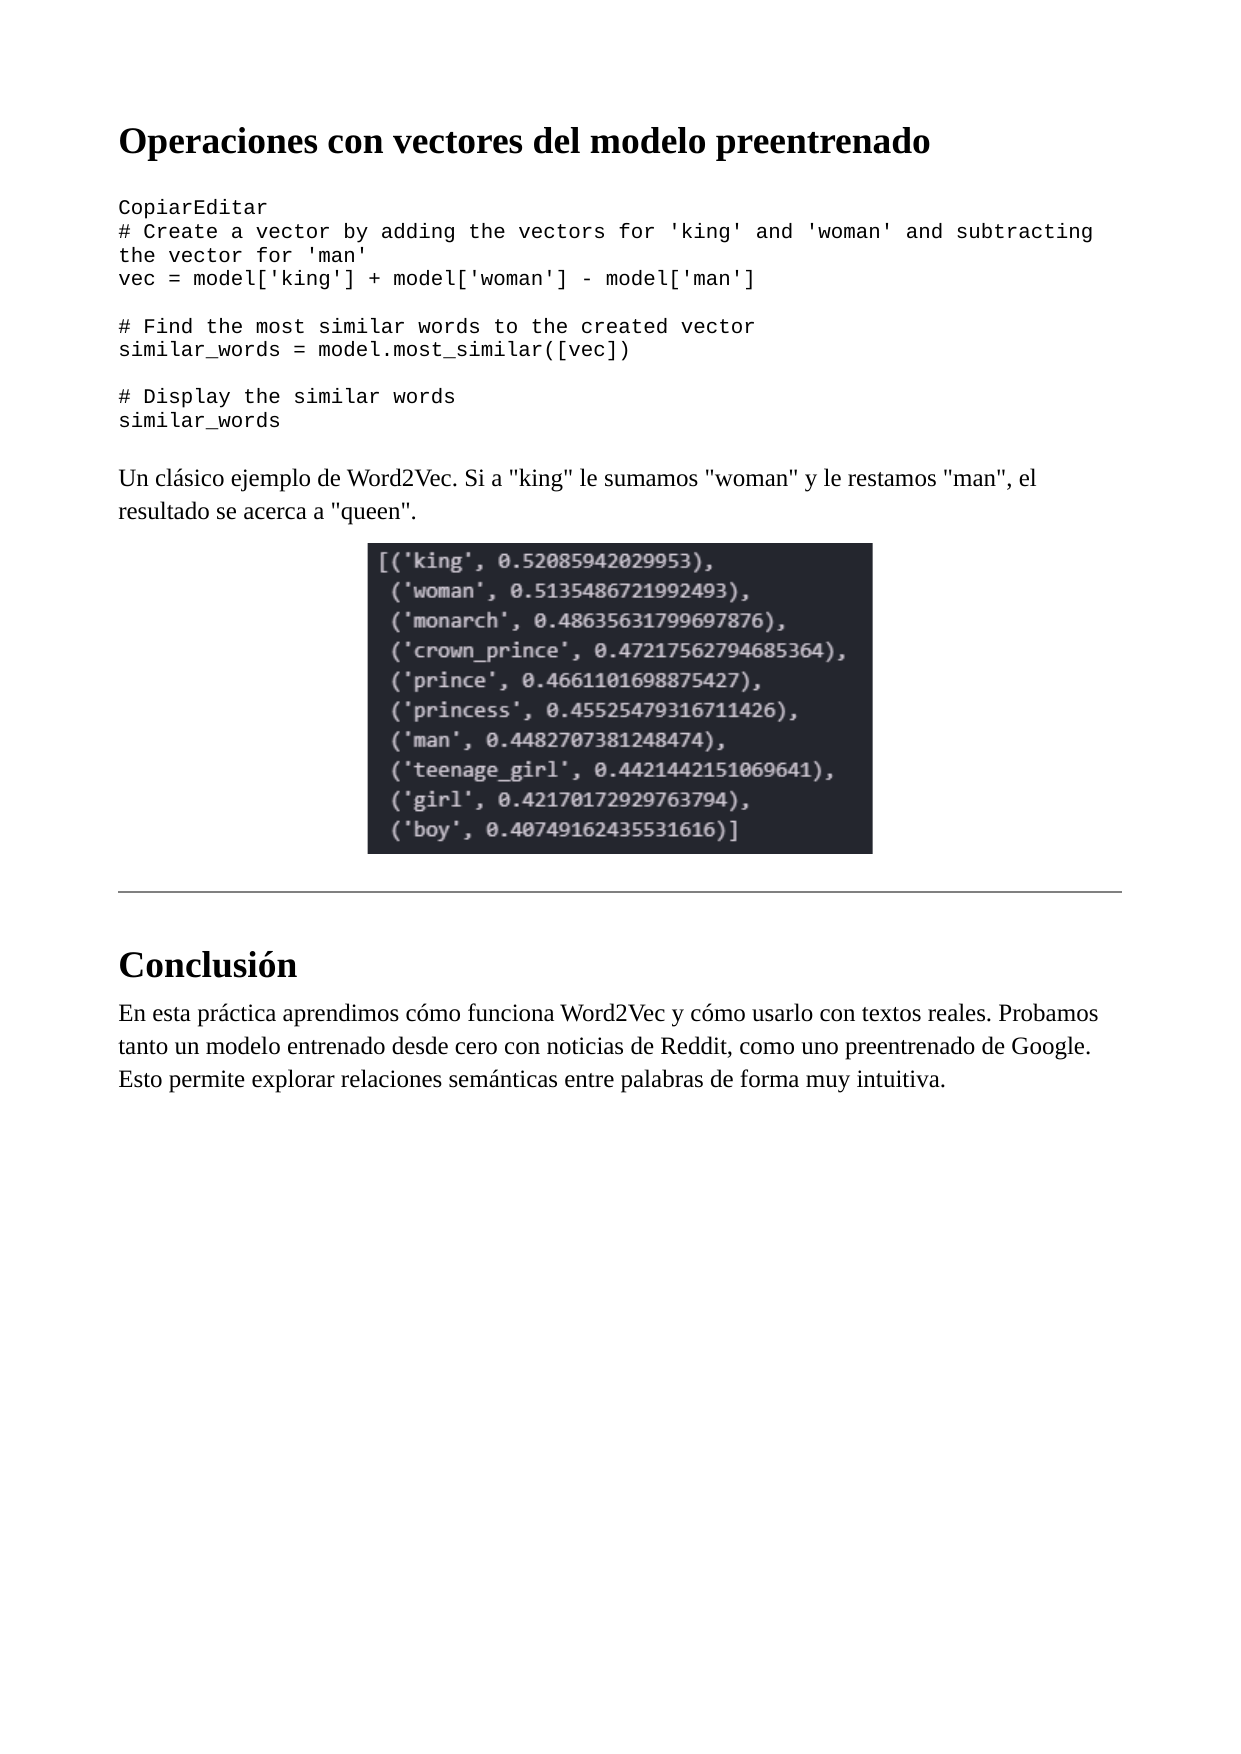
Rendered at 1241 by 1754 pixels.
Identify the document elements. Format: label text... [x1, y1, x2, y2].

text Un clásico ejemplo de Word2Vec. Si a "king" le sumamos "woman" y le restamos "man", el resultado se acerca a "queen". [118, 463, 1122, 525]
text # Create a vector by adding the vectors for 'king' and 'woman' and subtracting the vector for 'man' [118, 221, 1122, 268]
text vec = model['king'] + model['woman'] - model['man'] [118, 268, 1122, 292]
picture [367, 543, 873, 854]
subtitle Operaciones con vectores del modelo preentrenado [118, 118, 1122, 161]
text similar_words [118, 410, 1122, 434]
subtitle Conclusión [118, 942, 1122, 985]
text # Display the similar words [118, 387, 1122, 410]
text En esta práctica aprendimos cómo funciona Word2Vec y cómo usarlo con textos reales. Probamos tanto un modelo entrenado desde cero con noticias de Reddit, como uno preentrenado de Google. Esto permite explorar relaciones semánticas entre palabras de forma muy intuitiva. [118, 998, 1122, 1093]
text CopiarEditar [118, 197, 1122, 221]
text similar_words = model.most_similar([vec]) [118, 339, 1122, 363]
text # Find the most similar words to the created vector [118, 316, 1122, 339]
